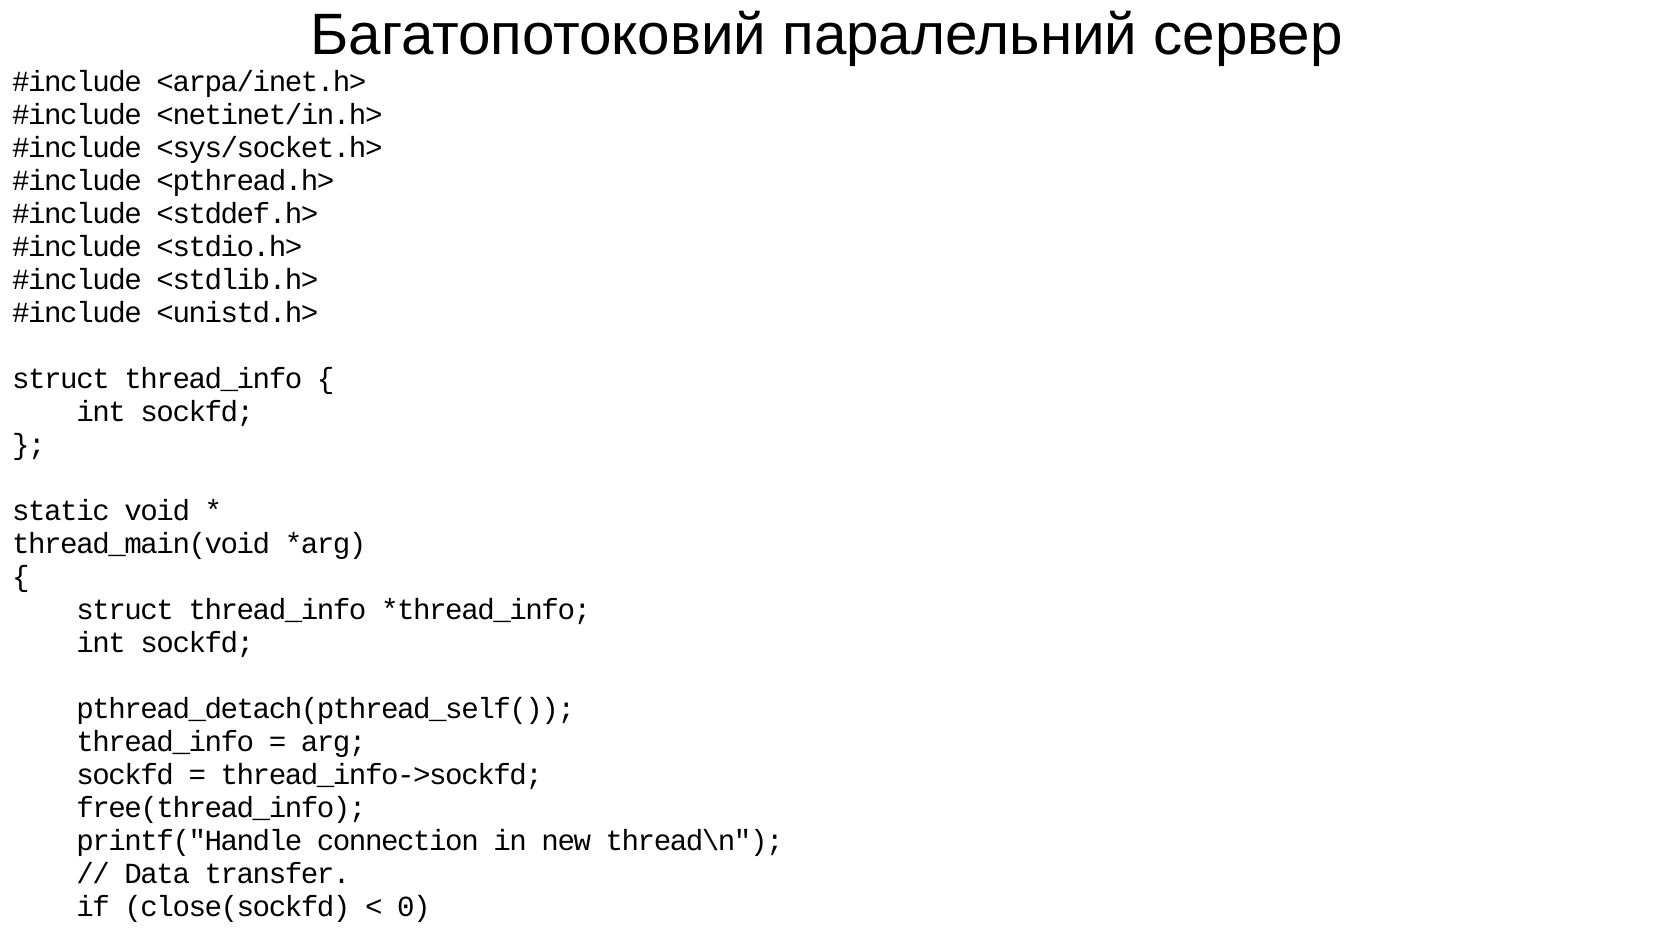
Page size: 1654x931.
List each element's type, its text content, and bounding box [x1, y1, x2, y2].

text #include <stdlib.h> [12, 265, 1642, 298]
text }; [12, 430, 1642, 463]
text #include <stdio.h> [12, 232, 1642, 265]
text #include <stddef.h> [12, 199, 1642, 232]
text thread_main(void *arg) [12, 529, 1642, 562]
text pthread_detach(pthread_self()); [12, 694, 1642, 727]
text free(thread_info); [12, 793, 1642, 827]
text #include <netinet/in.h> [12, 100, 1642, 133]
text sockfd = thread_info->sockfd; [12, 761, 1642, 793]
text #include <unistd.h> [12, 298, 1642, 331]
text struct thread_info *thread_info; [12, 595, 1642, 628]
text int sockfd; [12, 397, 1642, 430]
text int sockfd; [12, 628, 1642, 661]
text #include <arpa/inet.h> [12, 67, 1642, 100]
text thread_info = arg; [12, 727, 1642, 761]
text // Data transfer. [12, 859, 1642, 893]
text #include <pthread.h> [12, 166, 1642, 199]
text printf("Handle connection in new thread\n"); [12, 827, 1642, 859]
text Багатопотоковий паралельний сервер [12, 0, 1642, 67]
text #include <sys/socket.h> [12, 133, 1642, 166]
text if (close(sockfd) < 0) [12, 893, 1642, 926]
text static void * [12, 496, 1642, 529]
text { [12, 562, 1642, 595]
text struct thread_info { [12, 364, 1642, 397]
